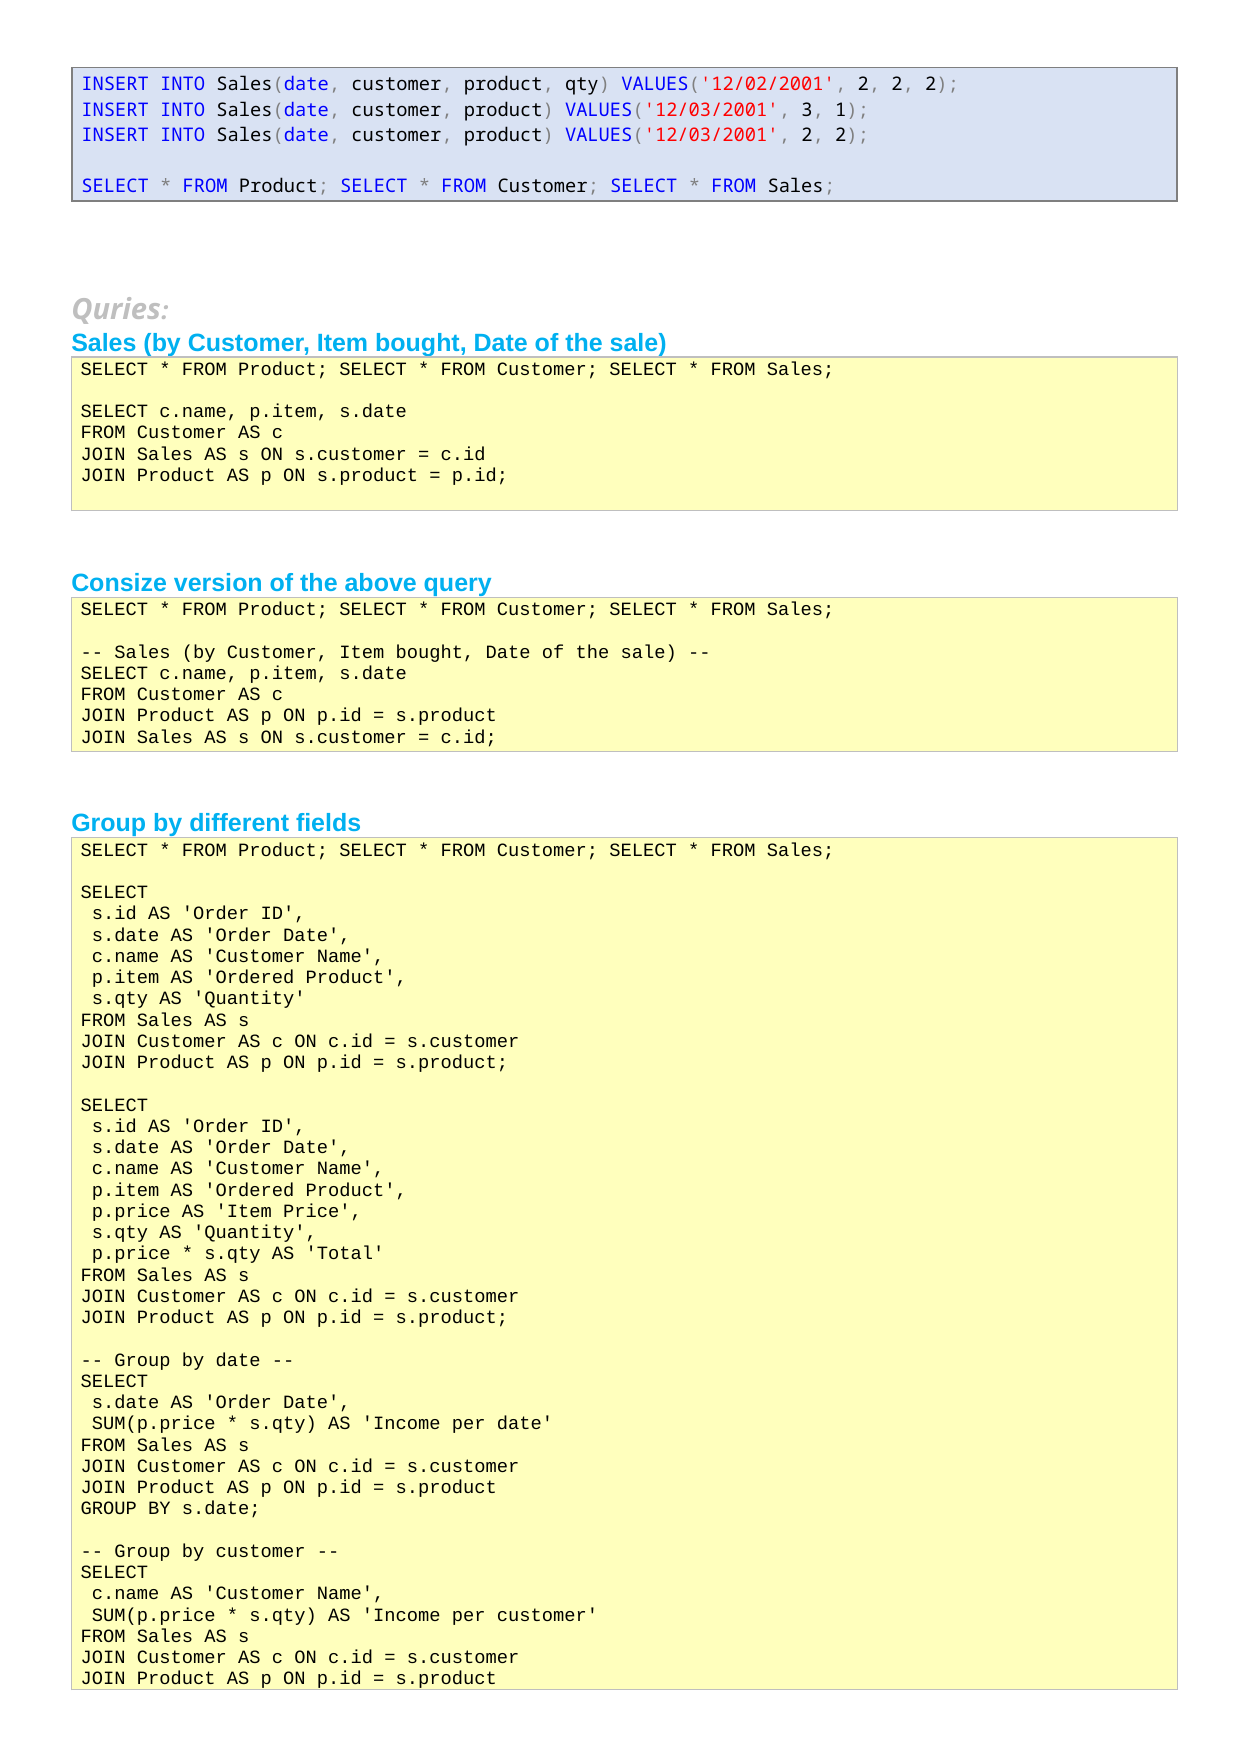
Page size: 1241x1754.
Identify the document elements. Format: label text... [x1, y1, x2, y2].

text INSERT INTO Sales(date, customer, product) VALUES('12/03/2001', 2, 2); [73, 118, 1176, 143]
text SELECT * FROM Product; SELECT * FROM Customer; SELECT * FROM Sales; [72, 838, 1177, 858]
text s.date AS 'Order Date', [72, 1135, 1177, 1156]
title Consize version of the above query [71, 568, 1178, 597]
text JOIN Product AS p ON p.id = s.product [72, 703, 1177, 724]
text s.qty AS 'Quantity', [72, 1220, 1177, 1241]
text JOIN Product AS p ON s.product = p.id; [72, 463, 1177, 484]
text SELECT [72, 880, 1177, 901]
text Quries: [71, 288, 1178, 328]
text SELECT * FROM Product; SELECT * FROM Customer; SELECT * FROM Sales; [73, 169, 1176, 200]
text JOIN Product AS p ON p.id = s.product [72, 1666, 1177, 1689]
text s.id AS 'Order ID', [72, 1113, 1177, 1135]
text JOIN Customer AS c ON c.id = s.customer [72, 1283, 1177, 1305]
text c.name AS 'Customer Name', [72, 1156, 1177, 1177]
text SUM(p.price * s.qty) AS 'Income per date' [72, 1411, 1177, 1432]
text INSERT INTO Sales(date, customer, product, qty) VALUES('12/02/2001', 2, 2, 2); [73, 68, 1176, 92]
text JOIN Sales AS s ON s.customer = c.id; [72, 724, 1177, 751]
text JOIN Product AS p ON p.id = s.product [72, 1475, 1177, 1496]
text JOIN Customer AS c ON c.id = s.customer [72, 1645, 1177, 1666]
text JOIN Product AS p ON p.id = s.product; [72, 1305, 1177, 1326]
text c.name AS 'Customer Name', [72, 943, 1177, 965]
text SELECT [72, 1368, 1177, 1390]
text s.date AS 'Order Date', [72, 922, 1177, 943]
text SELECT c.name, p.item, s.date [72, 399, 1177, 420]
text SELECT * FROM Product; SELECT * FROM Customer; SELECT * FROM Sales; [72, 358, 1177, 378]
text FROM Customer AS c [72, 682, 1177, 703]
text SUM(p.price * s.qty) AS 'Income per customer' [72, 1602, 1177, 1623]
text FROM Sales AS s [72, 1432, 1177, 1453]
text p.price * s.qty AS 'Total' [72, 1241, 1177, 1262]
title Sales (by Customer, Item bought, Date of the sale) [71, 328, 1178, 356]
text p.price AS 'Item Price', [72, 1198, 1177, 1220]
text -- Sales (by Customer, Item bought, Date of the sale) -- [72, 639, 1177, 661]
text JOIN Customer AS c ON c.id = s.customer [72, 1453, 1177, 1475]
text JOIN Product AS p ON p.id = s.product; [72, 1050, 1177, 1071]
text s.id AS 'Order ID', [72, 901, 1177, 922]
text JOIN Sales AS s ON s.customer = c.id [72, 441, 1177, 463]
text SELECT [72, 1560, 1177, 1581]
title Group by different fields [71, 808, 1178, 837]
text FROM Sales AS s [72, 1007, 1177, 1028]
text -- Group by date -- [72, 1347, 1177, 1368]
text FROM Sales AS s [72, 1623, 1177, 1645]
text c.name AS 'Customer Name', [72, 1581, 1177, 1602]
text FROM Customer AS c [72, 420, 1177, 441]
text s.qty AS 'Quantity' [72, 986, 1177, 1007]
text INSERT INTO Sales(date, customer, product) VALUES('12/03/2001', 3, 1); [73, 92, 1176, 118]
text p.item AS 'Ordered Product', [72, 1177, 1177, 1198]
text p.item AS 'Ordered Product', [72, 965, 1177, 986]
text SELECT c.name, p.item, s.date [72, 661, 1177, 682]
text -- Group by customer -- [72, 1538, 1177, 1560]
text JOIN Customer AS c ON c.id = s.customer [72, 1028, 1177, 1050]
text s.date AS 'Order Date', [72, 1390, 1177, 1411]
text FROM Sales AS s [72, 1262, 1177, 1283]
text SELECT [72, 1092, 1177, 1113]
text GROUP BY s.date; [72, 1496, 1177, 1517]
text SELECT * FROM Product; SELECT * FROM Customer; SELECT * FROM Sales; [72, 598, 1177, 618]
